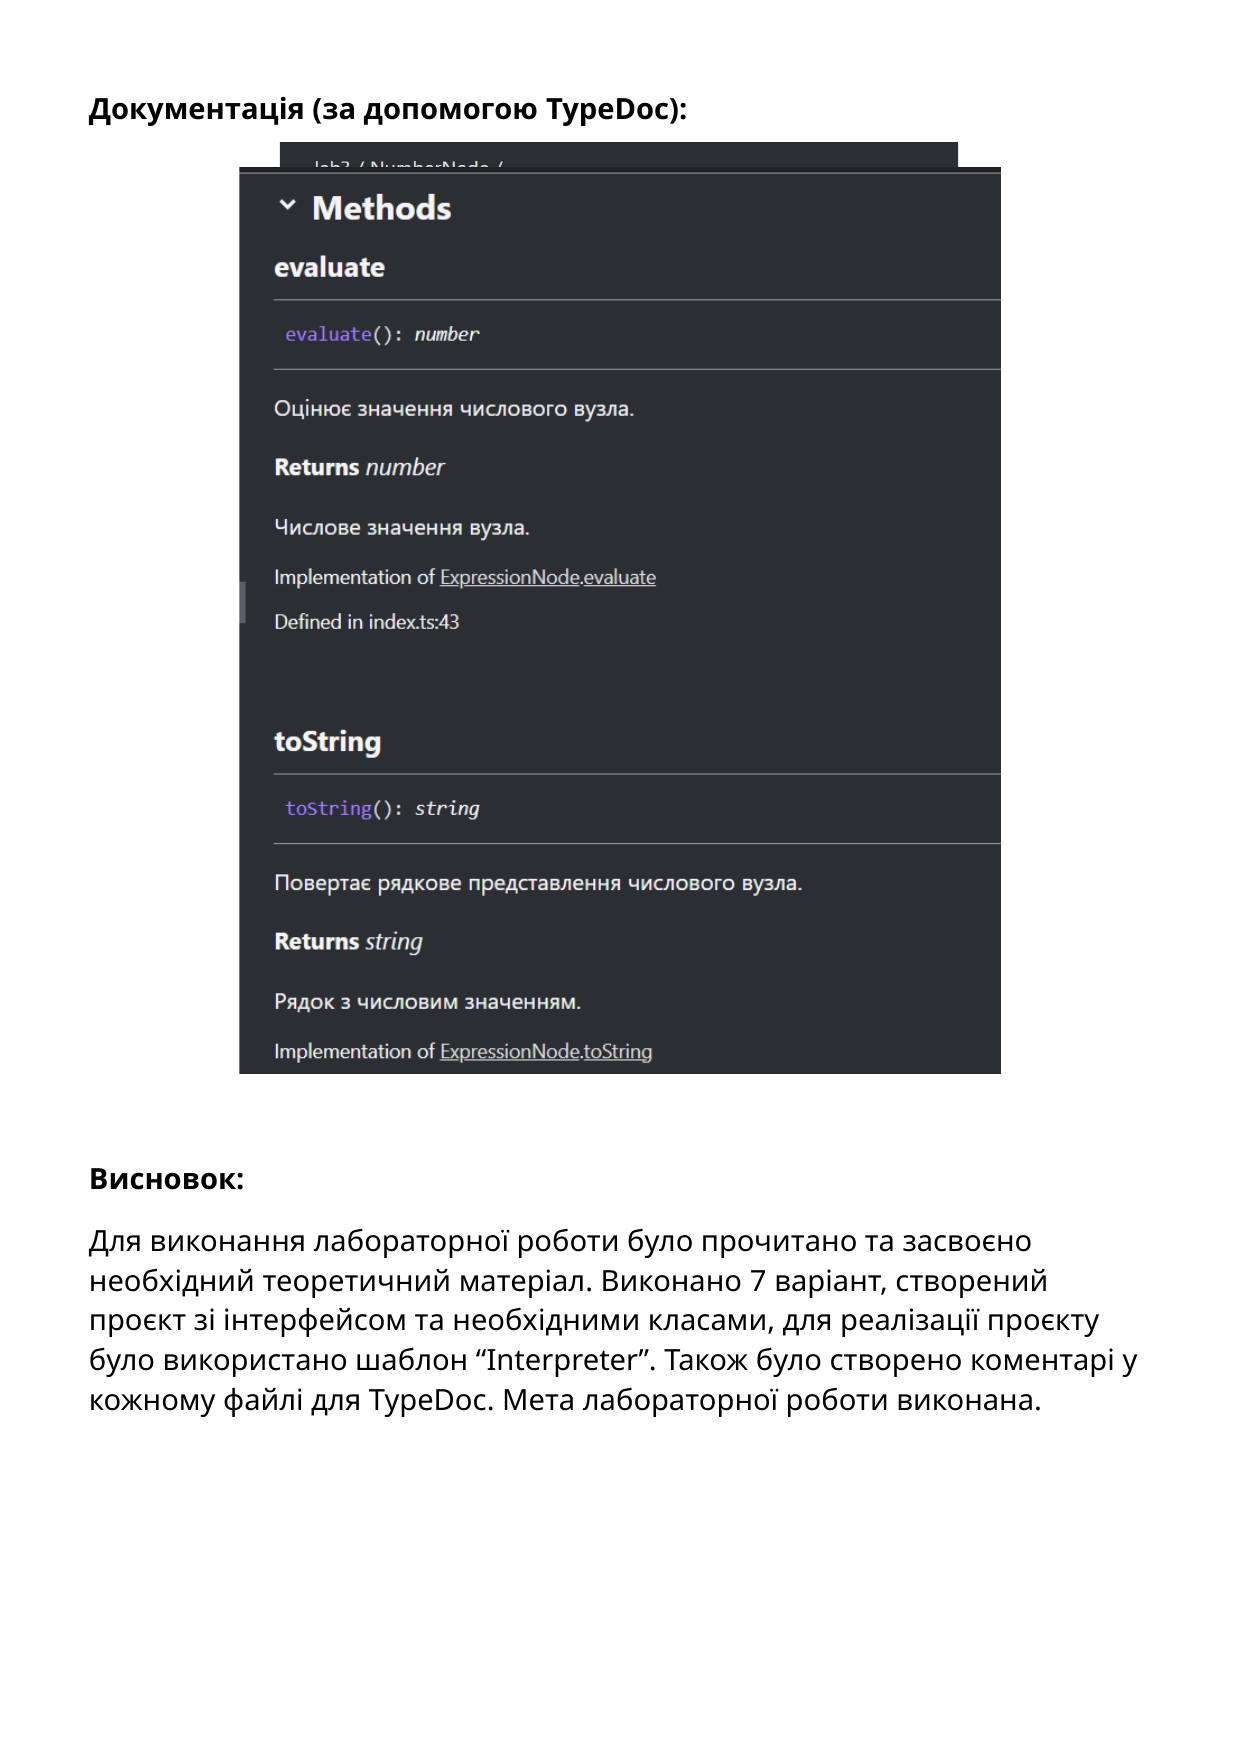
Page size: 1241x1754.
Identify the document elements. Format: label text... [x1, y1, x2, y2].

picture [239, 142, 1001, 1074]
text Висновок: [89, 1158, 1152, 1198]
text Документація (за допомогою TypeDoc): [89, 89, 1152, 128]
text Для виконання лабораторної роботи було прочитано та засвоєно необхідний теоретичний матеріал. Виконано 7 варіант, створений проєкт зі інтерфейсом та необхідними класами, для реалізації проєкту було використано шаблон “Interpreter”. Також було створено коментарі у кожному файлі для TypeDoc. Мета лабораторної роботи виконана. [89, 1220, 1152, 1419]
